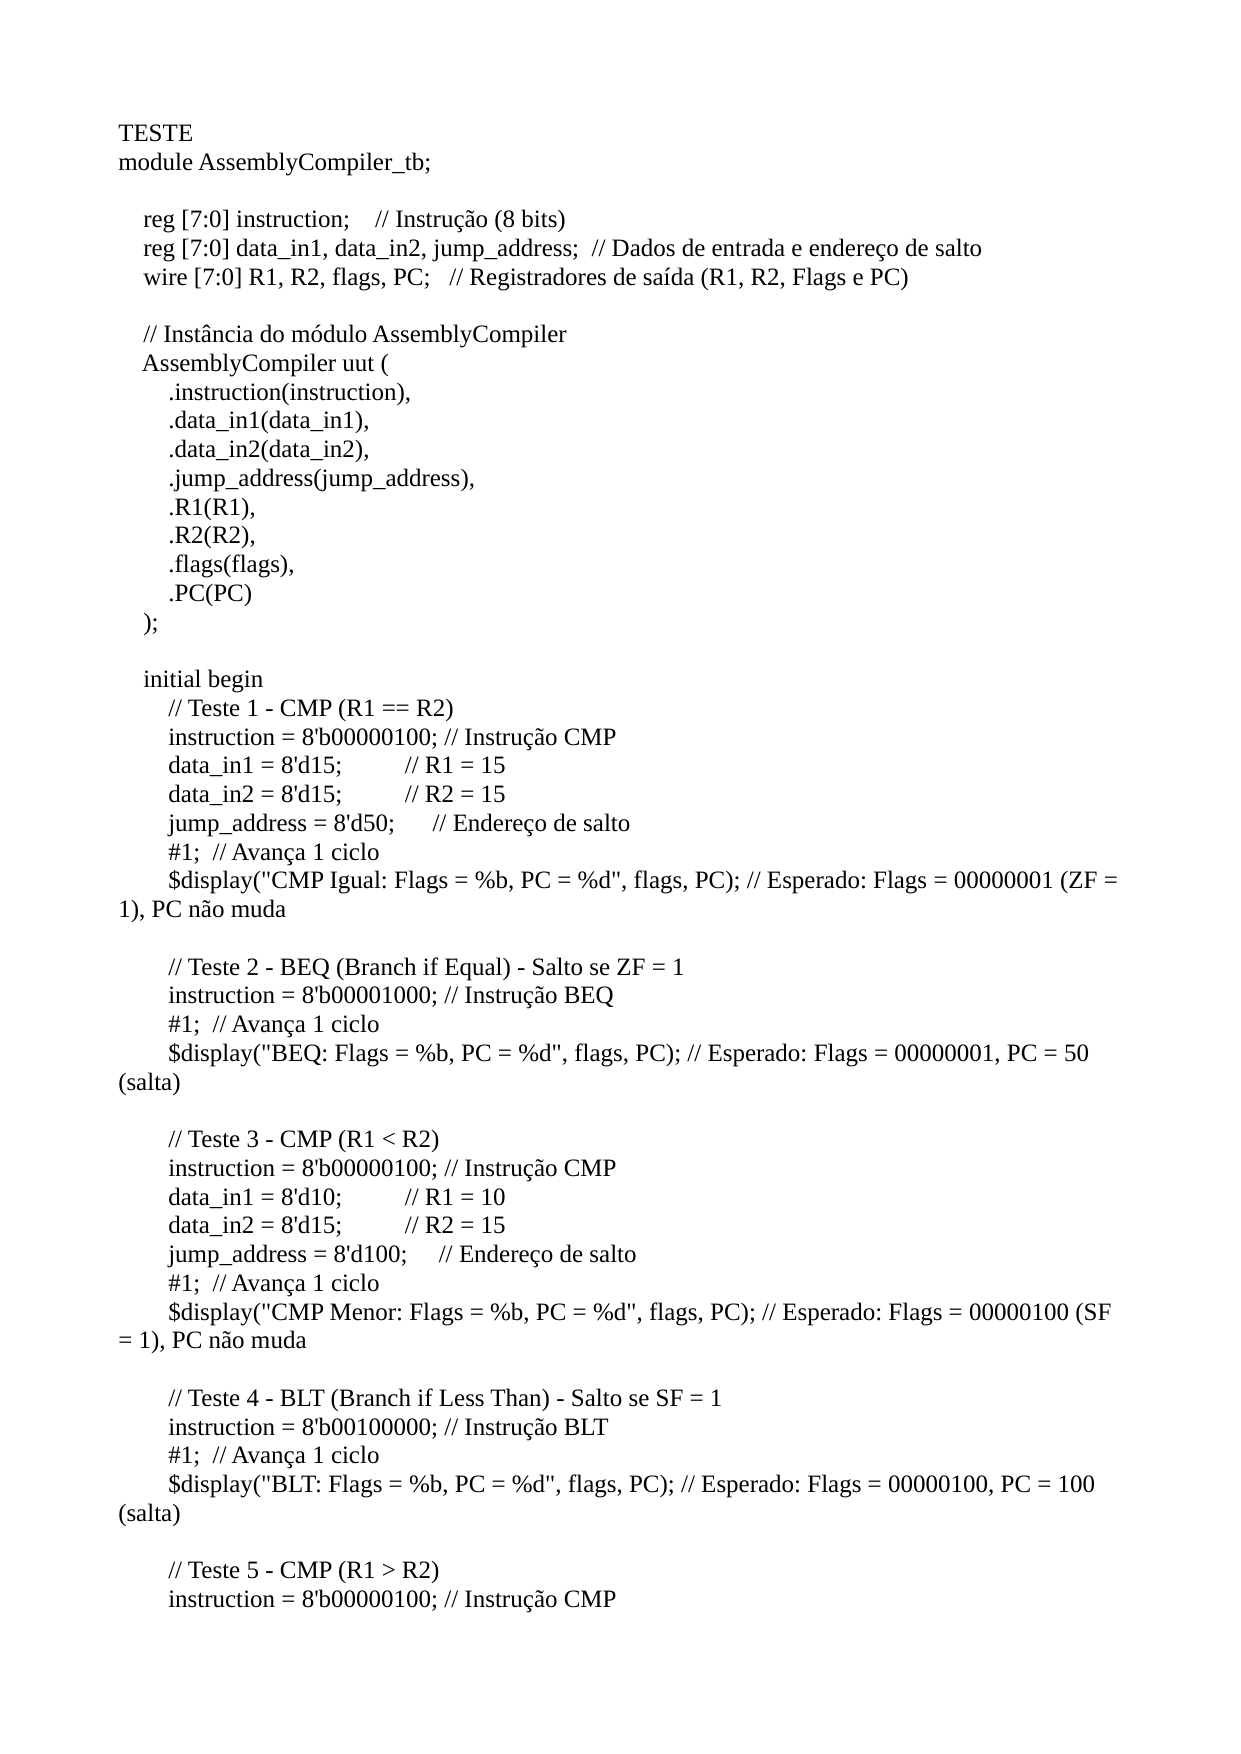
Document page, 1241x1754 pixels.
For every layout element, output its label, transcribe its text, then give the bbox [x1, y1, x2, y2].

text data_in2 = 8'd15; // R2 = 15 [118, 1211, 1122, 1239]
text $display("BEQ: Flags = %b, PC = %d", flags, PC); // Esperado: Flags = 00000001, PC = 50 (salta) [118, 1038, 1122, 1096]
text initial begin [118, 664, 1122, 693]
text // Instância do módulo AssemblyCompiler [118, 319, 1122, 348]
text // Teste 5 - CMP (R1 > R2) [118, 1556, 1122, 1584]
text $display("CMP Igual: Flags = %b, PC = %d", flags, PC); // Esperado: Flags = 00000001 (ZF = 1), PC não muda [118, 866, 1122, 923]
text $display("CMP Menor: Flags = %b, PC = %d", flags, PC); // Esperado: Flags = 00000100 (SF = 1), PC não muda [118, 1297, 1122, 1354]
text reg [7:0] data_in1, data_in2, jump_address; // Dados de entrada e endereço de salto [118, 233, 1122, 262]
text // Teste 1 - CMP (R1 == R2) [118, 693, 1122, 722]
text .flags(flags), [118, 549, 1122, 578]
text #1; // Avança 1 ciclo [118, 1009, 1122, 1038]
text #1; // Avança 1 ciclo [118, 1268, 1122, 1297]
text #1; // Avança 1 ciclo [118, 1441, 1122, 1469]
text instruction = 8'b00000100; // Instrução CMP [118, 722, 1122, 751]
text AssemblyCompiler uut ( [118, 348, 1122, 377]
text jump_address = 8'd50; // Endereço de salto [118, 808, 1122, 837]
text instruction = 8'b00100000; // Instrução BLT [118, 1412, 1122, 1441]
text // Teste 3 - CMP (R1 < R2) [118, 1124, 1122, 1153]
text jump_address = 8'd100; // Endereço de salto [118, 1239, 1122, 1268]
text data_in1 = 8'd15; // R1 = 15 [118, 751, 1122, 779]
text module AssemblyCompiler_tb; [118, 147, 1122, 176]
text data_in2 = 8'd15; // R2 = 15 [118, 779, 1122, 808]
text wire [7:0] R1, R2, flags, PC; // Registradores de saída (R1, R2, Flags e PC) [118, 262, 1122, 291]
text .data_in1(data_in1), [118, 406, 1122, 434]
text instruction = 8'b00001000; // Instrução BEQ [118, 981, 1122, 1009]
text #1; // Avança 1 ciclo [118, 837, 1122, 866]
text .jump_address(jump_address), [118, 463, 1122, 492]
text $display("BLT: Flags = %b, PC = %d", flags, PC); // Esperado: Flags = 00000100, PC = 100 (salta) [118, 1469, 1122, 1527]
text reg [7:0] instruction; // Instrução (8 bits) [118, 204, 1122, 233]
text .instruction(instruction), [118, 377, 1122, 406]
text ); [118, 607, 1122, 636]
text .PC(PC) [118, 578, 1122, 607]
text instruction = 8'b00000100; // Instrução CMP [118, 1584, 1122, 1613]
text .R1(R1), [118, 492, 1122, 521]
text TESTE [118, 118, 1122, 147]
text data_in1 = 8'd10; // R1 = 10 [118, 1182, 1122, 1211]
text .R2(R2), [118, 521, 1122, 549]
text .data_in2(data_in2), [118, 434, 1122, 463]
text // Teste 2 - BEQ (Branch if Equal) - Salto se ZF = 1 [118, 952, 1122, 981]
text instruction = 8'b00000100; // Instrução CMP [118, 1153, 1122, 1182]
text // Teste 4 - BLT (Branch if Less Than) - Salto se SF = 1 [118, 1383, 1122, 1412]
